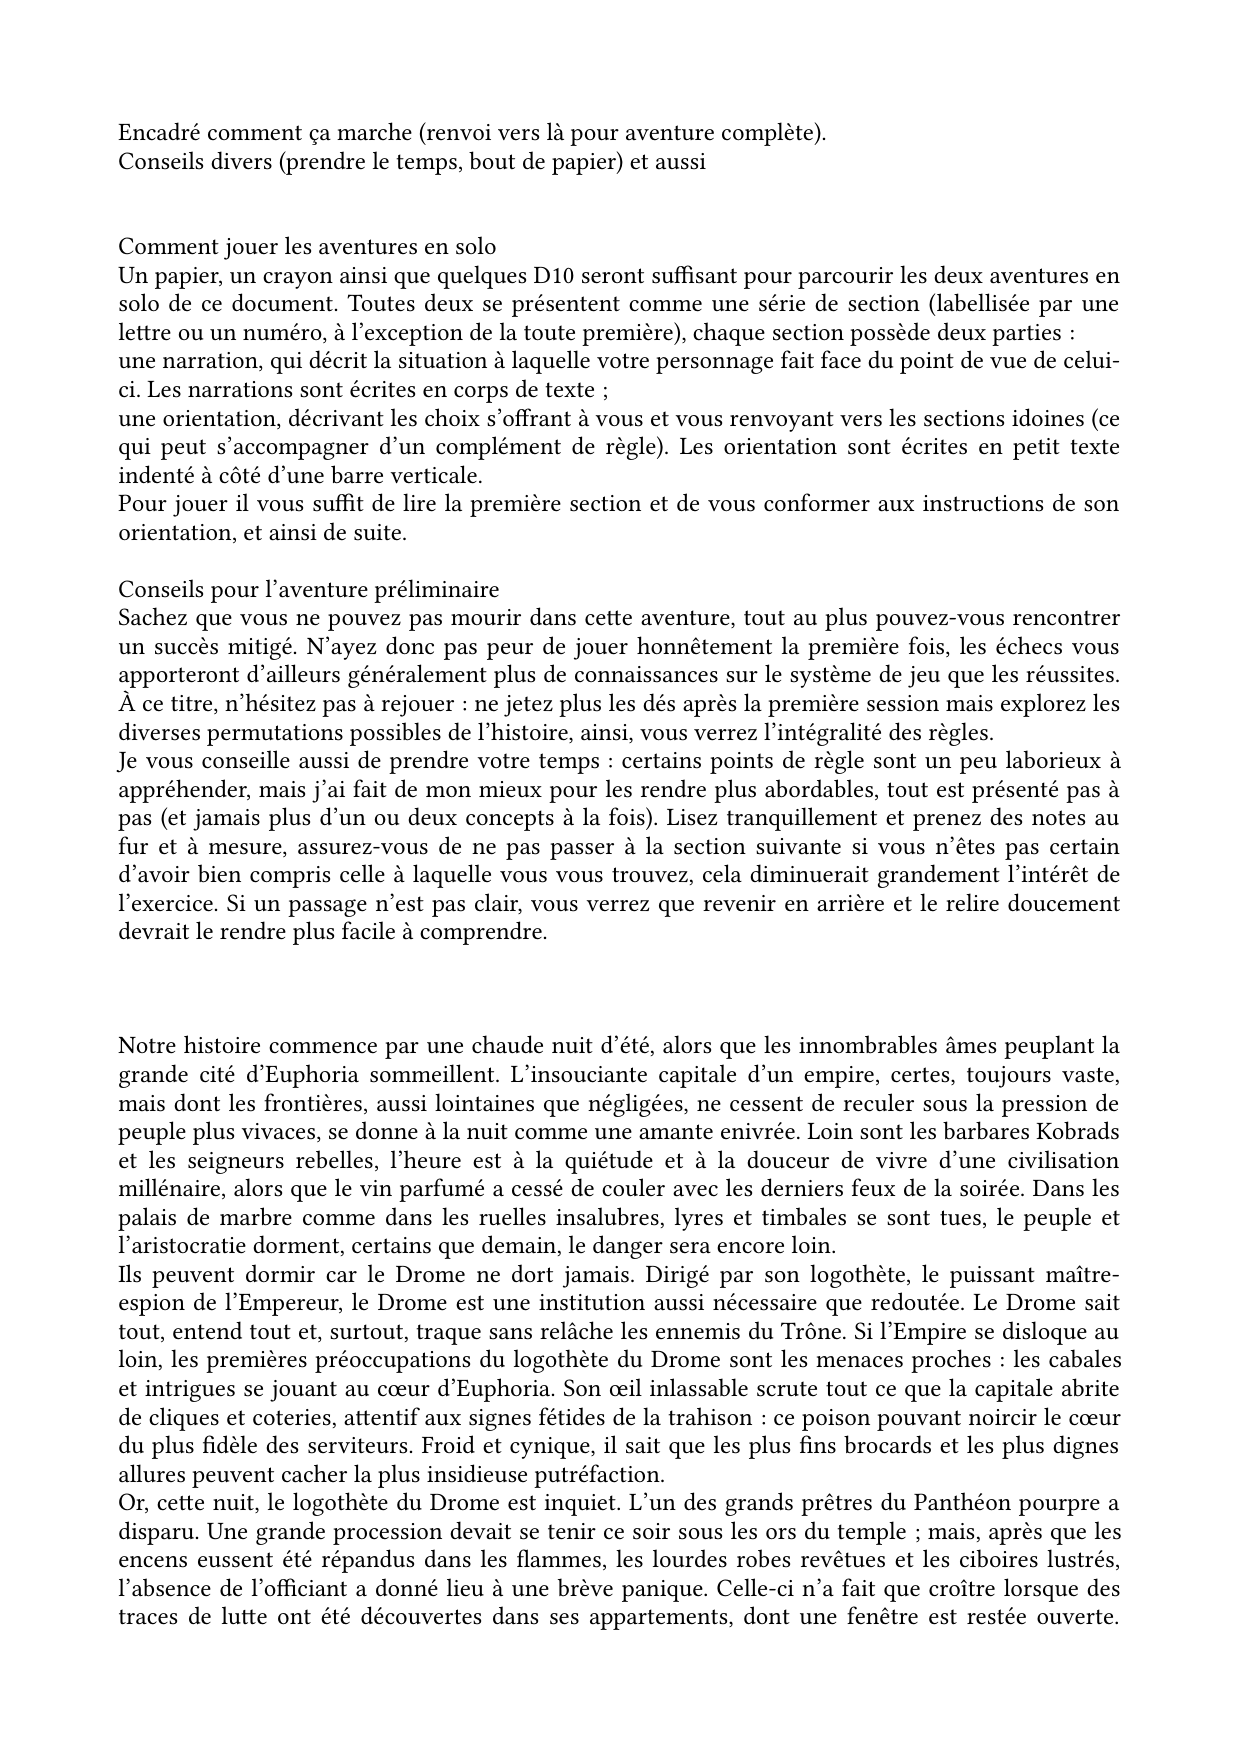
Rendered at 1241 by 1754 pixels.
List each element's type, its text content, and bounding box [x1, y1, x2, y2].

text Je vous conseille aussi de prendre votre temps : certains points de règle sont un peu laborieux à appréhender, mais j’ai fait de mon mieux pour les rendre plus abordables, tout est présenté pas à pas (et jamais plus d’un ou deux concepts à la fois). Lisez tranquillement et prenez des notes au fur et à mesure, assurez-vous de ne pas passer à la section suivante si vous n’êtes pas certain d’avoir bien compris celle à laquelle vous vous trouvez, cela diminuerait grandement l’intérêt de l’exercice. Si un passage n’est pas clair, vous verrez que revenir en arrière et le relire doucement devrait le rendre plus facile à comprendre. [118, 746, 1122, 946]
text Or, cette nuit, le logothète du Drome est inquiet. L’un des grands prêtres du Panthéon pourpre a disparu. Une grande procession devait se tenir ce soir sous les ors du temple ; mais, après que les encens eussent été répandus dans les flammes, les lourdes robes revêtues et les ciboires lustrés, l’absence de l’officiant a donné lieu à une brève panique. Celle-ci n’a fait que croître lorsque des traces de lutte ont été découvertes dans ses appartements, dont une fenêtre est restée ouverte. [118, 1488, 1122, 1631]
text une orientation, décrivant les choix s’offrant à vous et vous renvoyant vers les sections idoines (ce qui peut s’accompagner d’un complément de règle). Les orientation sont écrites en petit texte indenté à côté d’une barre verticale. [118, 403, 1122, 489]
text Conseils pour l’aventure préliminaire [118, 575, 1122, 603]
text une narration, qui décrit la situation à laquelle votre personnage fait face du point de vue de celui-ci. Les narrations sont écrites en corps de texte ; [118, 346, 1122, 403]
text Ils peuvent dormir car le Drome ne dort jamais. Dirigé par son logothète, le puissant maître-espion de l’Empereur, le Drome est une institution aussi nécessaire que redoutée. Le Drome sait tout, entend tout et, surtout, traque sans relâche les ennemis du Trône. Si l’Empire se disloque au loin, les premières préoccupations du logothète du Drome sont les menaces proches : les cabales et intrigues se jouant au cœur d’Euphoria. Son œil inlassable scrute tout ce que la capitale abrite de cliques et coteries, attentif aux signes fétides de la trahison : ce poison pouvant noircir le cœur du plus fidèle des serviteurs. Froid et cynique, il sait que les plus fins brocards et les plus dignes allures peuvent cacher la plus insidieuse putréfaction. [118, 1260, 1122, 1488]
text Conseils divers (prendre le temps, bout de papier) et aussi [118, 147, 1122, 175]
text Comment jouer les aventures en solo [118, 232, 1122, 261]
text Sachez que vous ne pouvez pas mourir dans cette aventure, tout au plus pouvez-vous rencontrer un succès mitigé. N’ayez donc pas peur de jouer honnêtement la première fois, les échecs vous apporteront d’ailleurs généralement plus de connaissances sur le système de jeu que les réussites. À ce titre, n’hésitez pas à rejouer : ne jetez plus les dés après la première session mais explorez les diverses permutations possibles de l’histoire, ainsi, vous verrez l’intégralité des règles. [118, 603, 1122, 746]
text Un papier, un crayon ainsi que quelques D10 seront suffisant pour parcourir les deux aventures en solo de ce document. Toutes deux se présentent comme une série de section (labellisée par une lettre ou un numéro, à l’exception de la toute première), chaque section possède deux parties : [118, 261, 1122, 346]
text Pour jouer il vous suffit de lire la première section et de vous conformer aux instructions de son orientation, et ainsi de suite. [118, 489, 1122, 546]
text Notre histoire commence par une chaude nuit d’été, alors que les innombrables âmes peuplant la grande cité d’Euphoria sommeillent. L’insouciante capitale d’un empire, certes, toujours vaste, mais dont les frontières, aussi lointaines que négligées, ne cessent de reculer sous la pression de peuple plus vivaces, se donne à la nuit comme une amante enivrée. Loin sont les barbares Kobrads et les seigneurs rebelles, l’heure est à la quiétude et à la douceur de vivre d’une civilisation millénaire, alors que le vin parfumé a cessé de couler avec les derniers feux de la soirée. Dans les palais de marbre comme dans les ruelles insalubres, lyres et timbales se sont tues, le peuple et l’aristocratie dorment, certains que demain, le danger sera encore loin. [118, 1031, 1122, 1260]
text Encadré comment ça marche (renvoi vers là pour aventure complète). [118, 118, 1122, 147]
